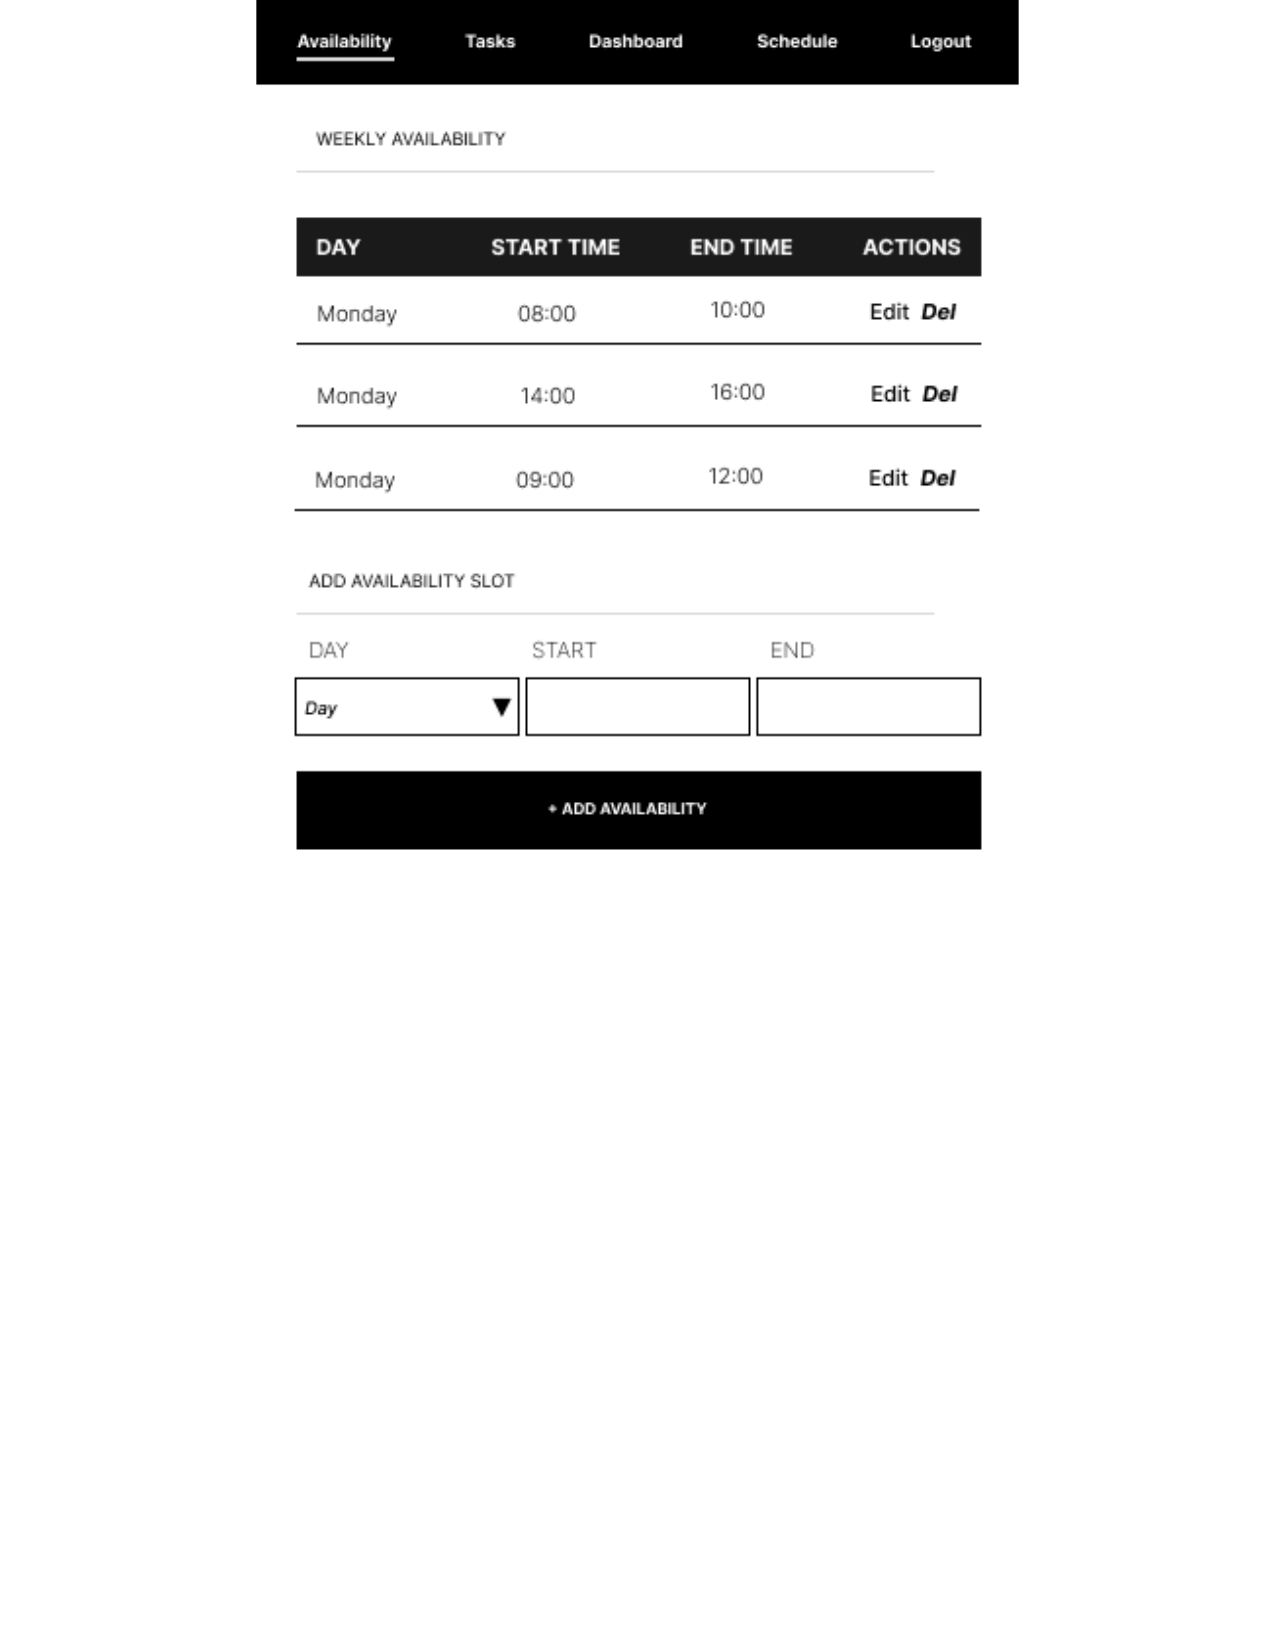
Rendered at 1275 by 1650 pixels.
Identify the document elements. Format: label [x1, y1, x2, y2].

picture [256, 0, 1019, 1650]
